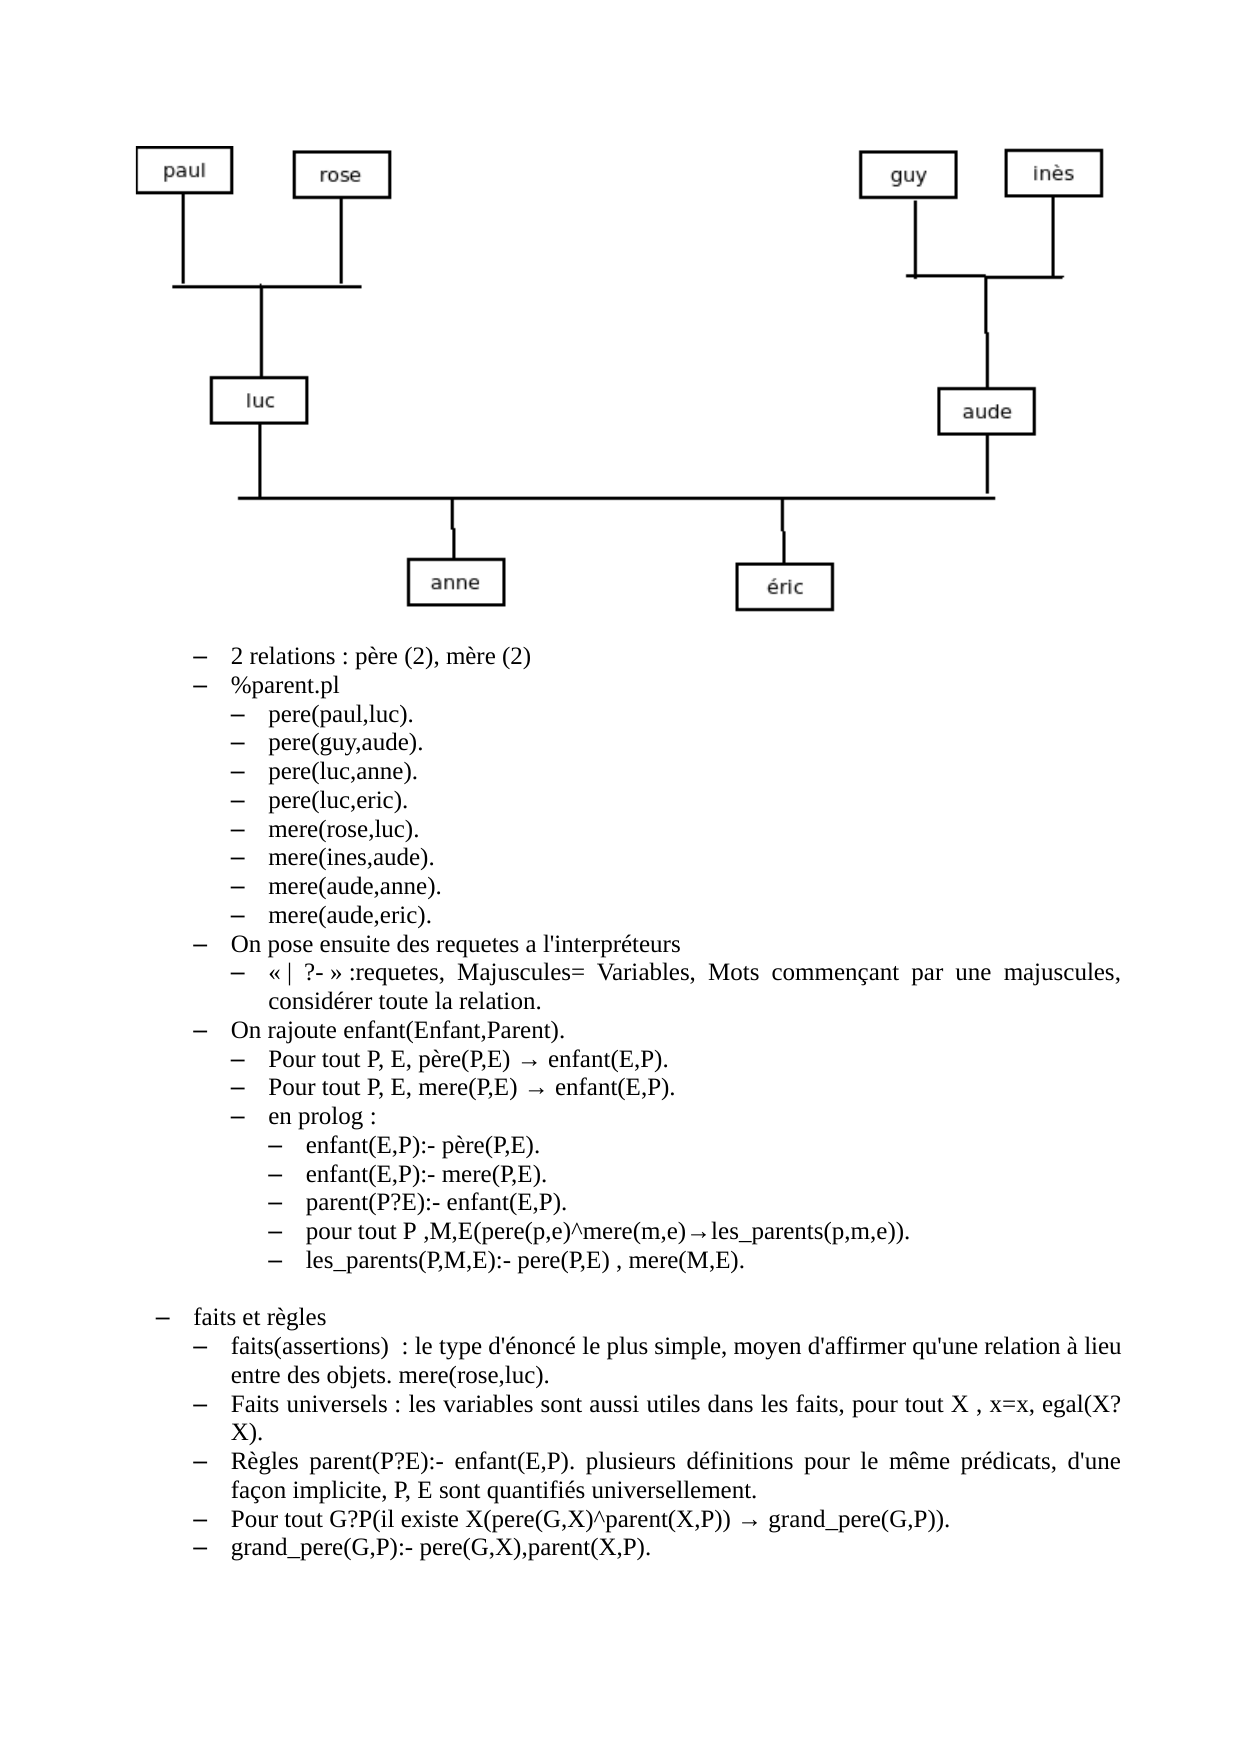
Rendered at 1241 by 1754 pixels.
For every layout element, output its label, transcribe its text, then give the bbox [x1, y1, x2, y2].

list grand_pere(G,P):- pere(G,X),parent(X,P). [193, 1532, 1122, 1561]
list parent(P?E):- enfant(E,P). [268, 1187, 1122, 1216]
list 2 relations : père (2), mère (2) [193, 641, 1122, 670]
list %parent.pl [193, 670, 1122, 699]
list Règles parent(P?E):- enfant(E,P). plusieurs définitions pour le même prédicats, d'une façon implicite, P, E sont quantifiés universellement. [193, 1446, 1122, 1504]
list pere(luc,eric). [231, 785, 1122, 814]
list mere(rose,luc). [231, 814, 1122, 842]
list Faits universels : les variables sont aussi utiles dans les faits, pour tout X , x=x, egal(X?X). [193, 1389, 1122, 1446]
list en prolog : [231, 1101, 1122, 1130]
list Pour tout P, E, père(P,E) → enfant(E,P). [231, 1044, 1122, 1072]
list faits(assertions) : le type d'énoncé le plus simple, moyen d'affirmer qu'une relation à lieu entre des objets. mere(rose,luc). [193, 1331, 1122, 1389]
list les_parents(P,M,E):- pere(P,E) , mere(M,E). [268, 1245, 1122, 1274]
list « | ?- » :requetes, Majuscules= Variables, Mots commençant par une majuscules, considérer toute la relation. [231, 957, 1122, 1015]
list Pour tout G?P(il existe X(pere(G,X)^parent(X,P)) → grand_pere(G,P)). [193, 1504, 1122, 1532]
list enfant(E,P):- père(P,E). [268, 1130, 1122, 1159]
list pere(guy,aude). [231, 727, 1122, 756]
picture [135, 146, 1105, 613]
list mere(aude,eric). [231, 900, 1122, 929]
list Pour tout P, E, mere(P,E) → enfant(E,P). [231, 1072, 1122, 1101]
list pour tout P ,M,E(pere(p,e)^mere(m,e)→les_parents(p,m,e)). [268, 1216, 1122, 1245]
list On rajoute enfant(Enfant,Parent). [193, 1015, 1122, 1044]
list pere(paul,luc). [231, 699, 1122, 727]
list mere(ines,aude). [231, 842, 1122, 871]
list faits et règles [156, 1302, 1122, 1331]
list pere(luc,anne). [231, 756, 1122, 785]
list On pose ensuite des requetes a l'interpréteurs [193, 929, 1122, 957]
list enfant(E,P):- mere(P,E). [268, 1159, 1122, 1187]
list mere(aude,anne). [231, 871, 1122, 900]
